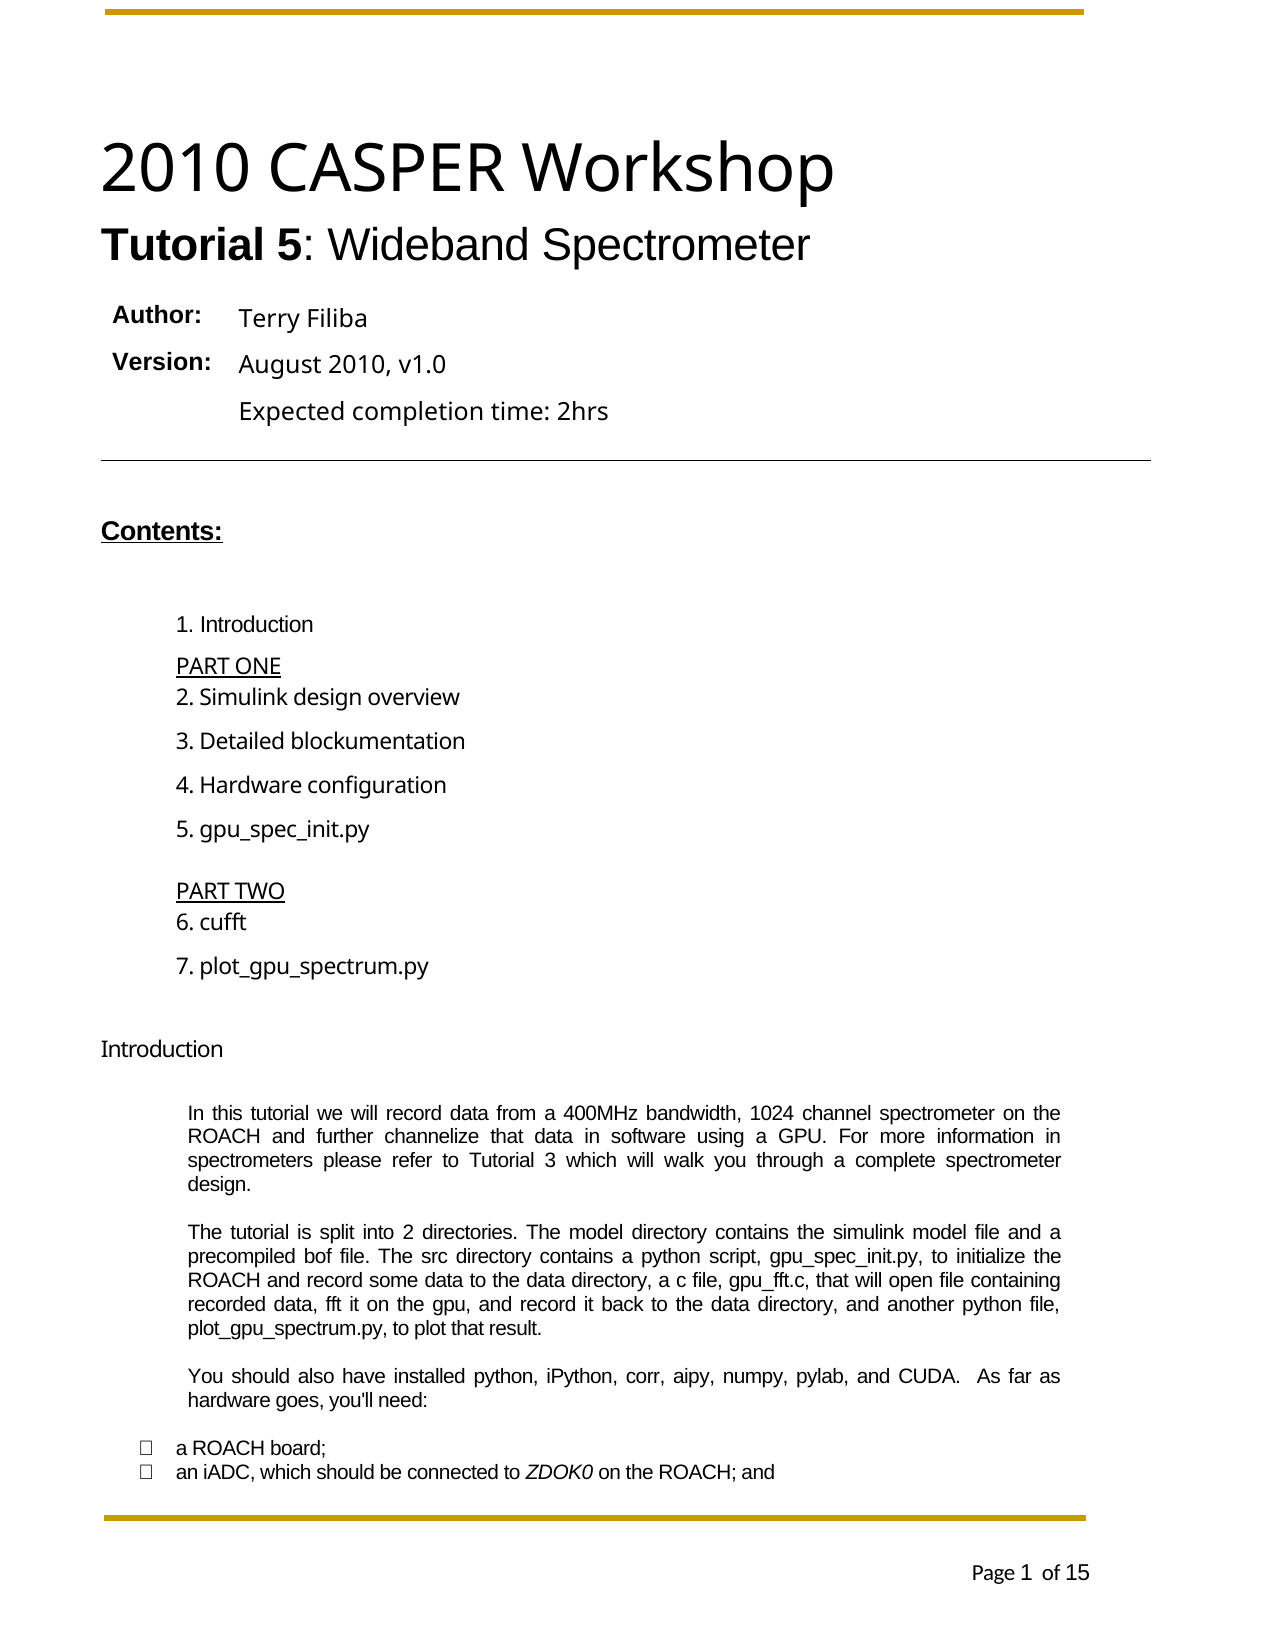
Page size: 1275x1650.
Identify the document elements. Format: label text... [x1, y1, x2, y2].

subtitle Introduction [101, 1033, 1062, 1064]
table_header Author: [101, 294, 227, 341]
text 5. gpu_spec_init.py PART TWO 6. cufft [101, 813, 1151, 938]
table_header Terry Filiba [227, 294, 839, 341]
table_cell Version: [101, 341, 227, 387]
text In this tutorial we will record data from a 400MHz bandwidth, 1024 channel spectrometer on the ROACH and further channelize that data in software using a GPU. For more information in spectrometers please refer to Tutorial 3 which will walk you through a complete spectrometer design. [187, 1100, 1062, 1196]
text You should also have installed python, iPython, corr, aipy, numpy, pylab, and CUDA. As far as hardware goes, you'll need: [187, 1364, 1062, 1412]
list a ROACH board; [138, 1436, 1149, 1460]
text 1. Introduction [101, 558, 1151, 638]
text 7. plot_gpu_spectrum.py [101, 950, 1151, 981]
table_cell [101, 388, 227, 434]
table_cell August 2010, v1.0 [227, 341, 839, 387]
table_cell Expected completion time: 2hrs [227, 388, 839, 434]
list an iADC, which should be connected to ZDOK0 on the ROACH; and [138, 1460, 1149, 1484]
text Tutorial 5: Wideband Spectrometer [101, 218, 1151, 270]
text 3. Detailed blockumentation [101, 725, 1151, 756]
text 4. Hardware configuration [101, 769, 1151, 800]
text PART ONE 2. Simulink design overview [101, 650, 1151, 713]
text Contents: [101, 515, 1151, 546]
text The tutorial is split into 2 directories. The model directory contains the simulink model file and a precompiled bof file. The src directory contains a python script, gpu_spec_init.py, to initialize the ROACH and record some data to the data directory, a c file, gpu_fft.c, that will open file containing recorded data, fft it on the gpu, and record it back to the data directory, and another python file, plot_gpu_spectrum.py, to plot that result. [187, 1220, 1062, 1340]
text 2010 CASPER Workshop [101, 121, 1151, 211]
